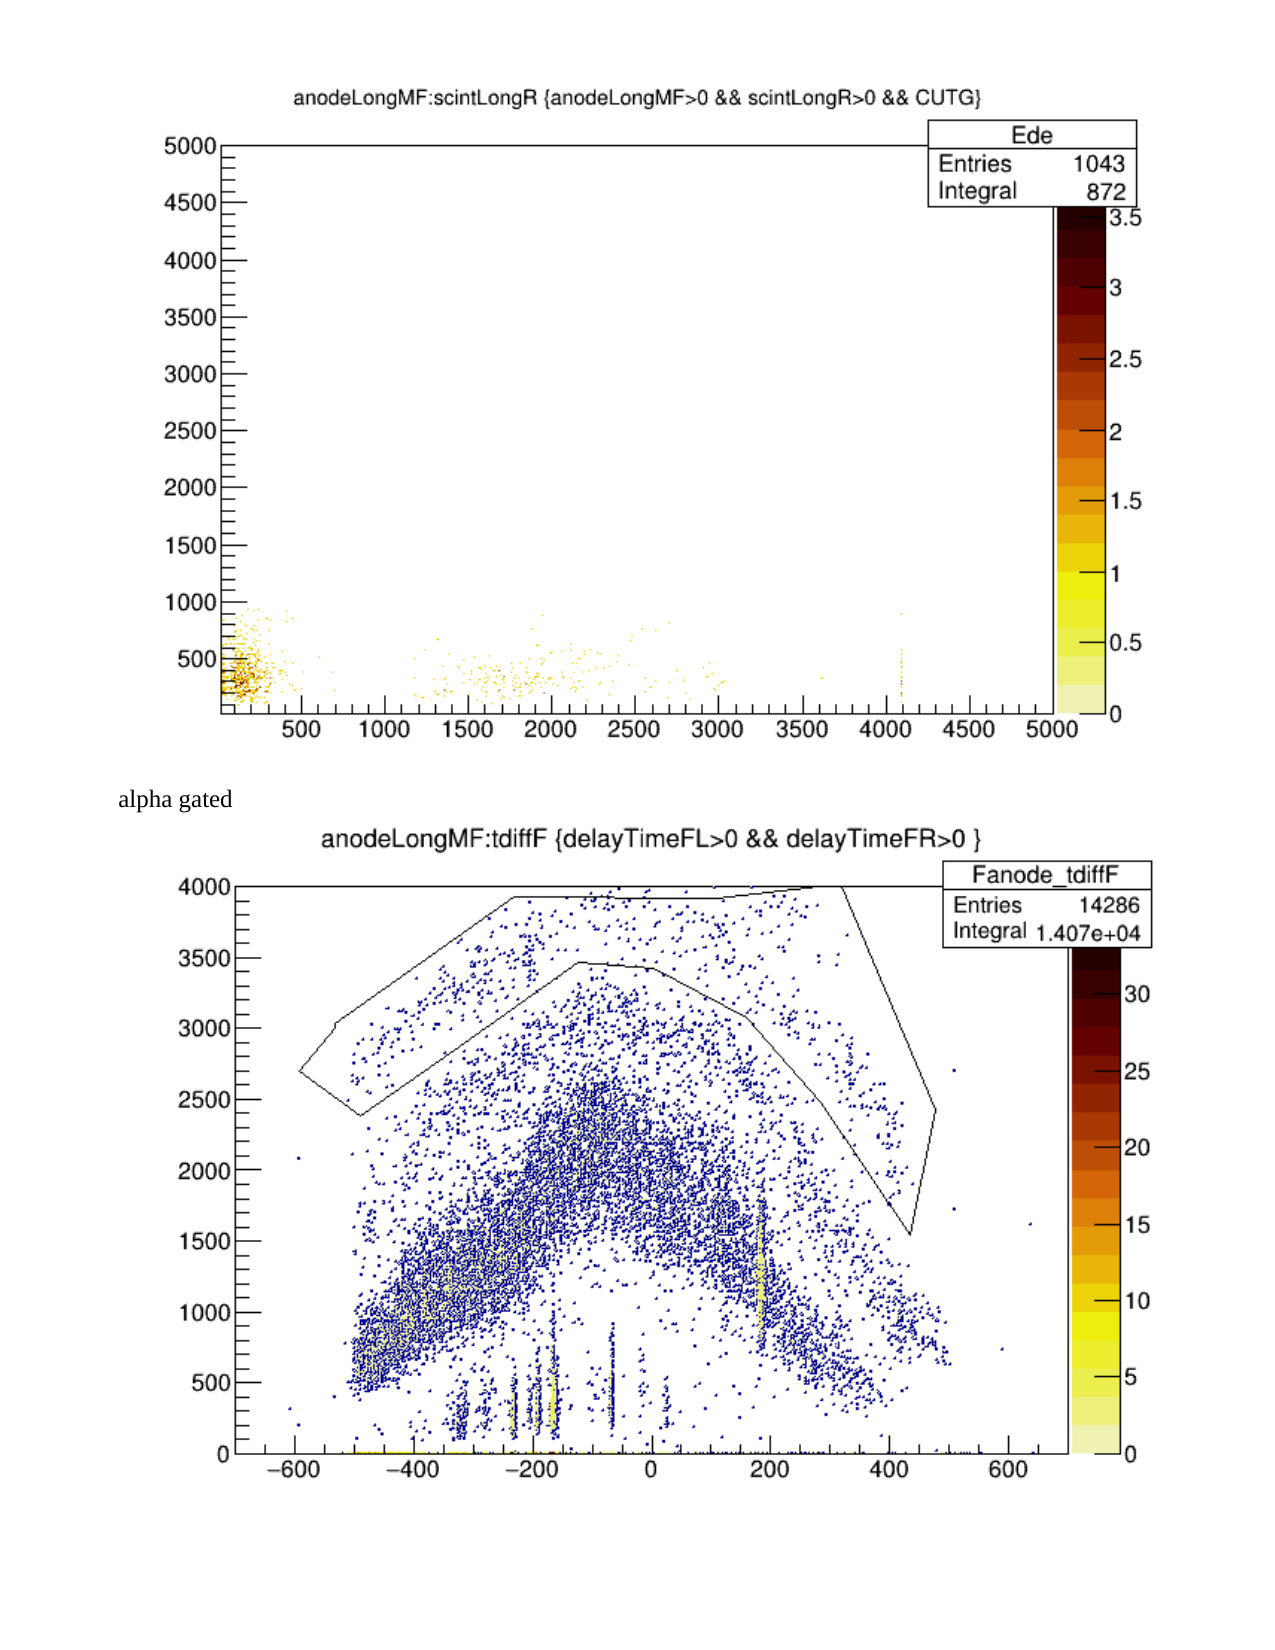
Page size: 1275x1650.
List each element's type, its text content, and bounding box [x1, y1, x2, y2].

picture [118, 76, 1157, 785]
picture [132, 816, 1172, 1525]
text alpha gated [118, 785, 1157, 813]
